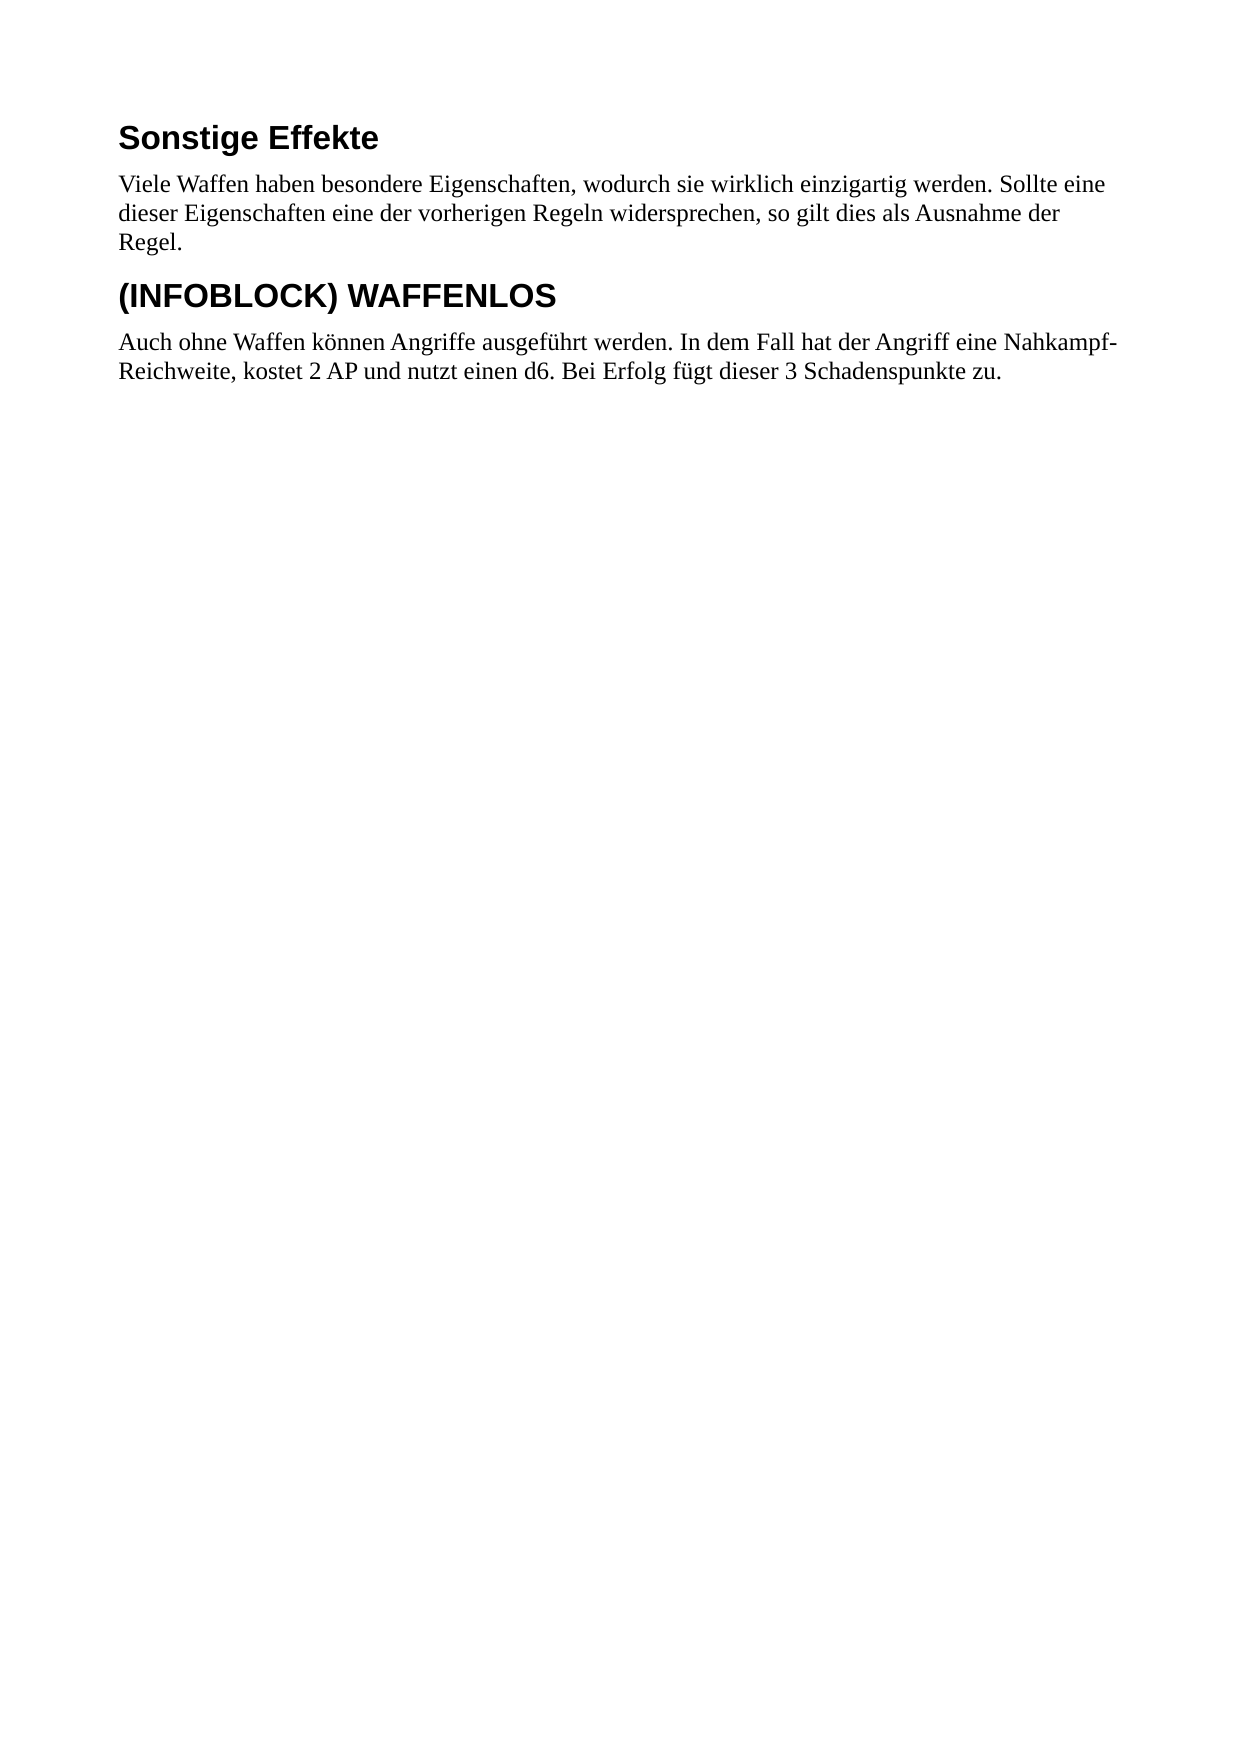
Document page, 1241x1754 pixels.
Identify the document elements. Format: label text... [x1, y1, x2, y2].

subtitle (INFOBLOCK) WAFFENLOS [118, 276, 1122, 314]
text Auch ohne Waffen können Angriffe ausgeführt werden. In dem Fall hat der Angriff eine Nahkampf-Reichweite, kostet 2 AP und nutzt einen d6. Bei Erfolg fügt dieser 3 Schadenspunkte zu. [118, 327, 1122, 384]
text Viele Waffen haben besondere Eigenschaften, wodurch sie wirklich einzigartig werden. Sollte eine dieser Eigenschaften eine der vorherigen Regeln widersprechen, so gilt dies als Ausnahme der Regel. [118, 169, 1122, 255]
subtitle Sonstige Effekte [118, 118, 1122, 157]
